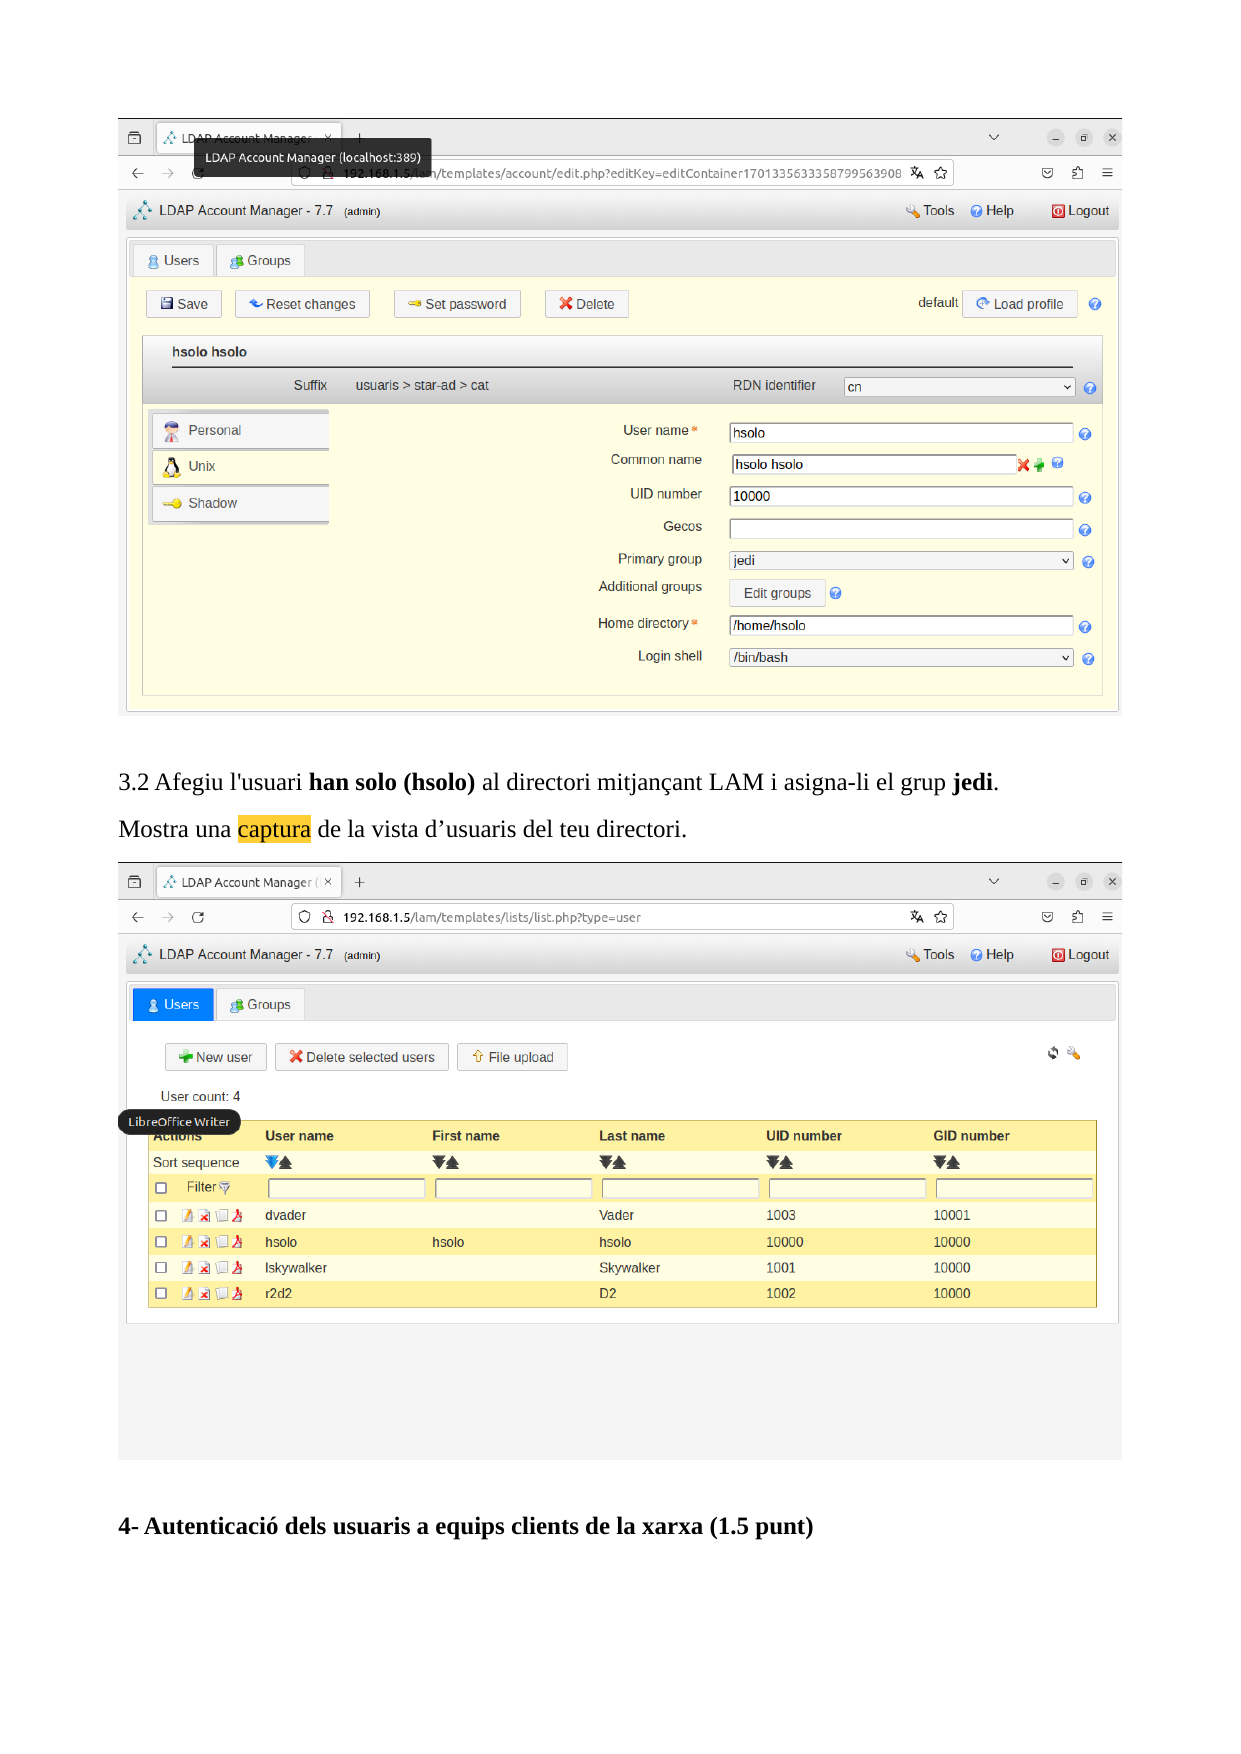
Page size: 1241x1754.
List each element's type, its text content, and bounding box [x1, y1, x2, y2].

text Mostra una captura de la vista d’usuaris del teu directori. [118, 814, 1122, 843]
text 4- Autenticació dels usuaris a equips clients de la xarxa (1.5 punt) [118, 1511, 1122, 1540]
text 3.2 Afegiu l'usuari han solo (hsolo) al directori mitjançant LAM i asigna-li el grup jedi. [118, 767, 1122, 796]
picture [118, 118, 1123, 716]
picture [118, 862, 1123, 1460]
